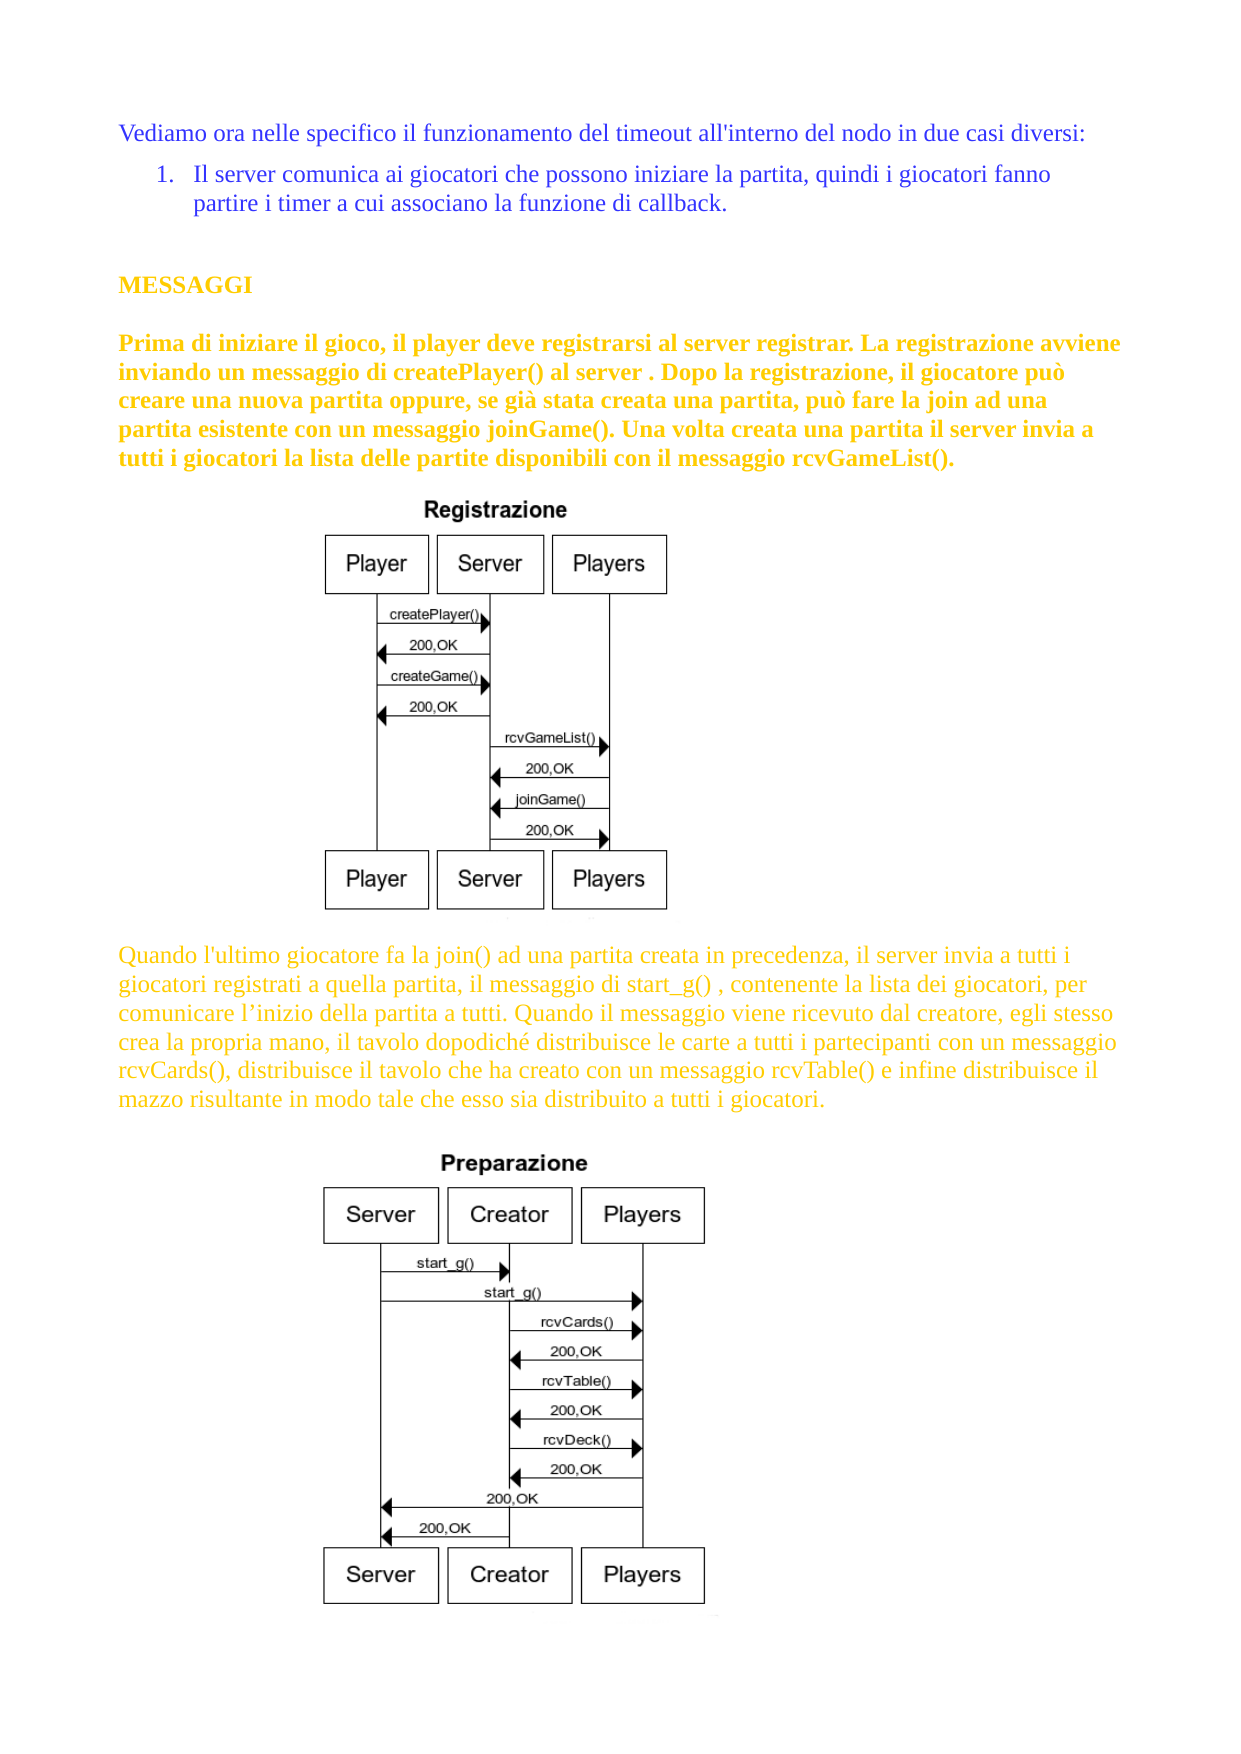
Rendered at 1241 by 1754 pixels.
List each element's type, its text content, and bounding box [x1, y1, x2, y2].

text MESSAGGI [118, 271, 1122, 299]
picture [144, 480, 846, 937]
picture [99, 1137, 926, 1628]
text Quando l'ultimo giocatore fa la join() ad una partita creata in precedenza, il server invia a tutti i giocatori registrati a quella partita, il messaggio di start_g() , contenente la lista dei giocatori, per comunicare l’inizio della partita a tutti. Quando il messaggio viene ricevuto dal creatore, egli stesso crea la propria mano, il tavolo dopodiché distribuisce le carte a tutti i partecipanti con un messaggio rcvCards(), distribuisce il tavolo che ha creato con un messaggio rcvTable() e infine distribuisce il mazzo risultante in modo tale che esso sia distribuito a tutti i giocatori. [118, 941, 1122, 1113]
list Il server comunica ai giocatori che possono iniziare la partita, quindi i giocatori fanno partire i timer a cui associano la funzione di callback. [156, 159, 1122, 217]
text Prima di iniziare il gioco, il player deve registrarsi al server registrar. La registrazione avviene inviando un messaggio di createPlayer() al server . Dopo la registrazione, il giocatore può creare una nuova partita oppure, se già stata creata una partita, può fare la join ad una partita esistente con un messaggio joinGame(). Una volta creata una partita il server invia a tutti i giocatori la lista delle partite disponibili con il messaggio rcvGameList(). [118, 328, 1122, 472]
text Vediamo ora nelle specifico il funzionamento del timeout all'interno del nodo in due casi diversi: [118, 118, 1122, 147]
